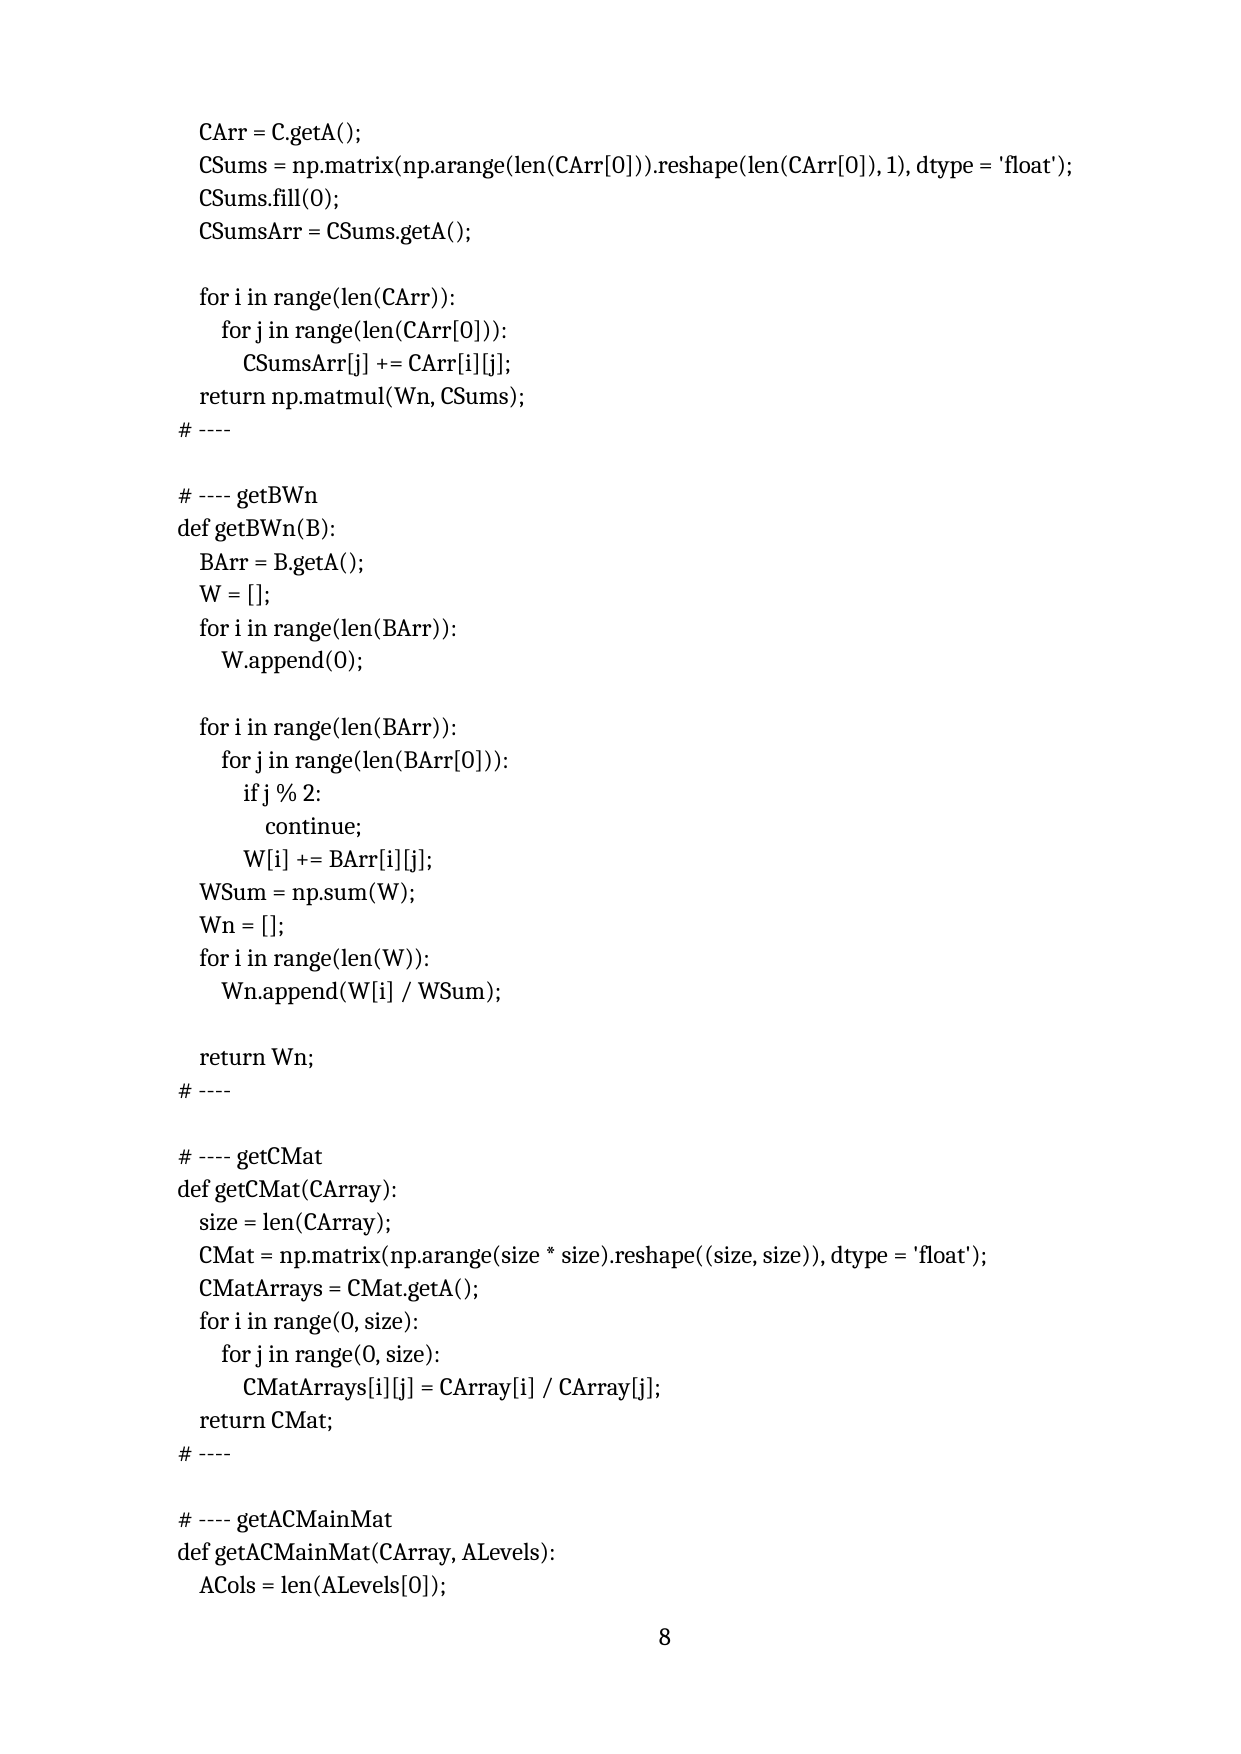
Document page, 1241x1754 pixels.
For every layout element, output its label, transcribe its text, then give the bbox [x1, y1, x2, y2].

text for j in range(0, size): [177, 1340, 1152, 1369]
text def getCMat(CArray): [177, 1175, 1152, 1203]
text return Wn; [177, 1043, 1152, 1071]
text CMatArrays = CMat.getA(); [177, 1274, 1152, 1303]
text CMatArrays[i][j] = CArray[i] / CArray[j]; [177, 1373, 1152, 1402]
text for j in range(len(BArr[0])): [177, 746, 1152, 774]
text for j in range(len(CArr[0])): [177, 316, 1152, 345]
text BArr = B.getA(); [177, 547, 1152, 576]
text W = []; [177, 580, 1152, 609]
text return CMat; [177, 1406, 1152, 1435]
text CArr = C.getA(); [177, 118, 1152, 147]
text CSums.fill(0); [177, 184, 1152, 213]
text CSumsArr[j] += CArr[i][j]; [177, 349, 1152, 378]
text # ---- [177, 1076, 1152, 1104]
text size = len(CArray); [177, 1208, 1152, 1237]
text # ---- getCMat [177, 1142, 1152, 1171]
text def getACMainMat(CArray, ALevels): [177, 1538, 1152, 1567]
text for i in range(len(BArr)): [177, 613, 1152, 642]
text CMat = np.matrix(np.arange(size * size).reshape((size, size)), dtype = 'float'); [177, 1241, 1152, 1269]
text WSum = np.sum(W); [177, 878, 1152, 906]
text for i in range(0, size): [177, 1307, 1152, 1336]
text # ---- [177, 1439, 1152, 1468]
text continue; [177, 812, 1152, 840]
text return np.matmul(Wn, CSums); [177, 382, 1152, 411]
text W.append(0); [177, 646, 1152, 675]
text # ---- getACMainMat [177, 1505, 1152, 1534]
text # ---- getBWn [177, 481, 1152, 510]
text CSums = np.matrix(np.arange(len(CArr[0])).reshape(len(CArr[0]), 1), dtype = 'float'); [177, 151, 1152, 180]
text # ---- [177, 415, 1152, 444]
text Wn = []; [177, 911, 1152, 939]
text for i in range(len(W)): [177, 944, 1152, 972]
text def getBWn(B): [177, 514, 1152, 543]
text W[i] += BArr[i][j]; [177, 844, 1152, 873]
text ACols = len(ALevels[0]); [177, 1571, 1152, 1600]
text Wn.append(W[i] / WSum); [177, 977, 1152, 1005]
text for i in range(len(CArr)): [177, 283, 1152, 312]
text CSumsArr = CSums.getA(); [177, 217, 1152, 246]
text for i in range(len(BArr)): [177, 712, 1152, 741]
text if j % 2: [177, 778, 1152, 807]
